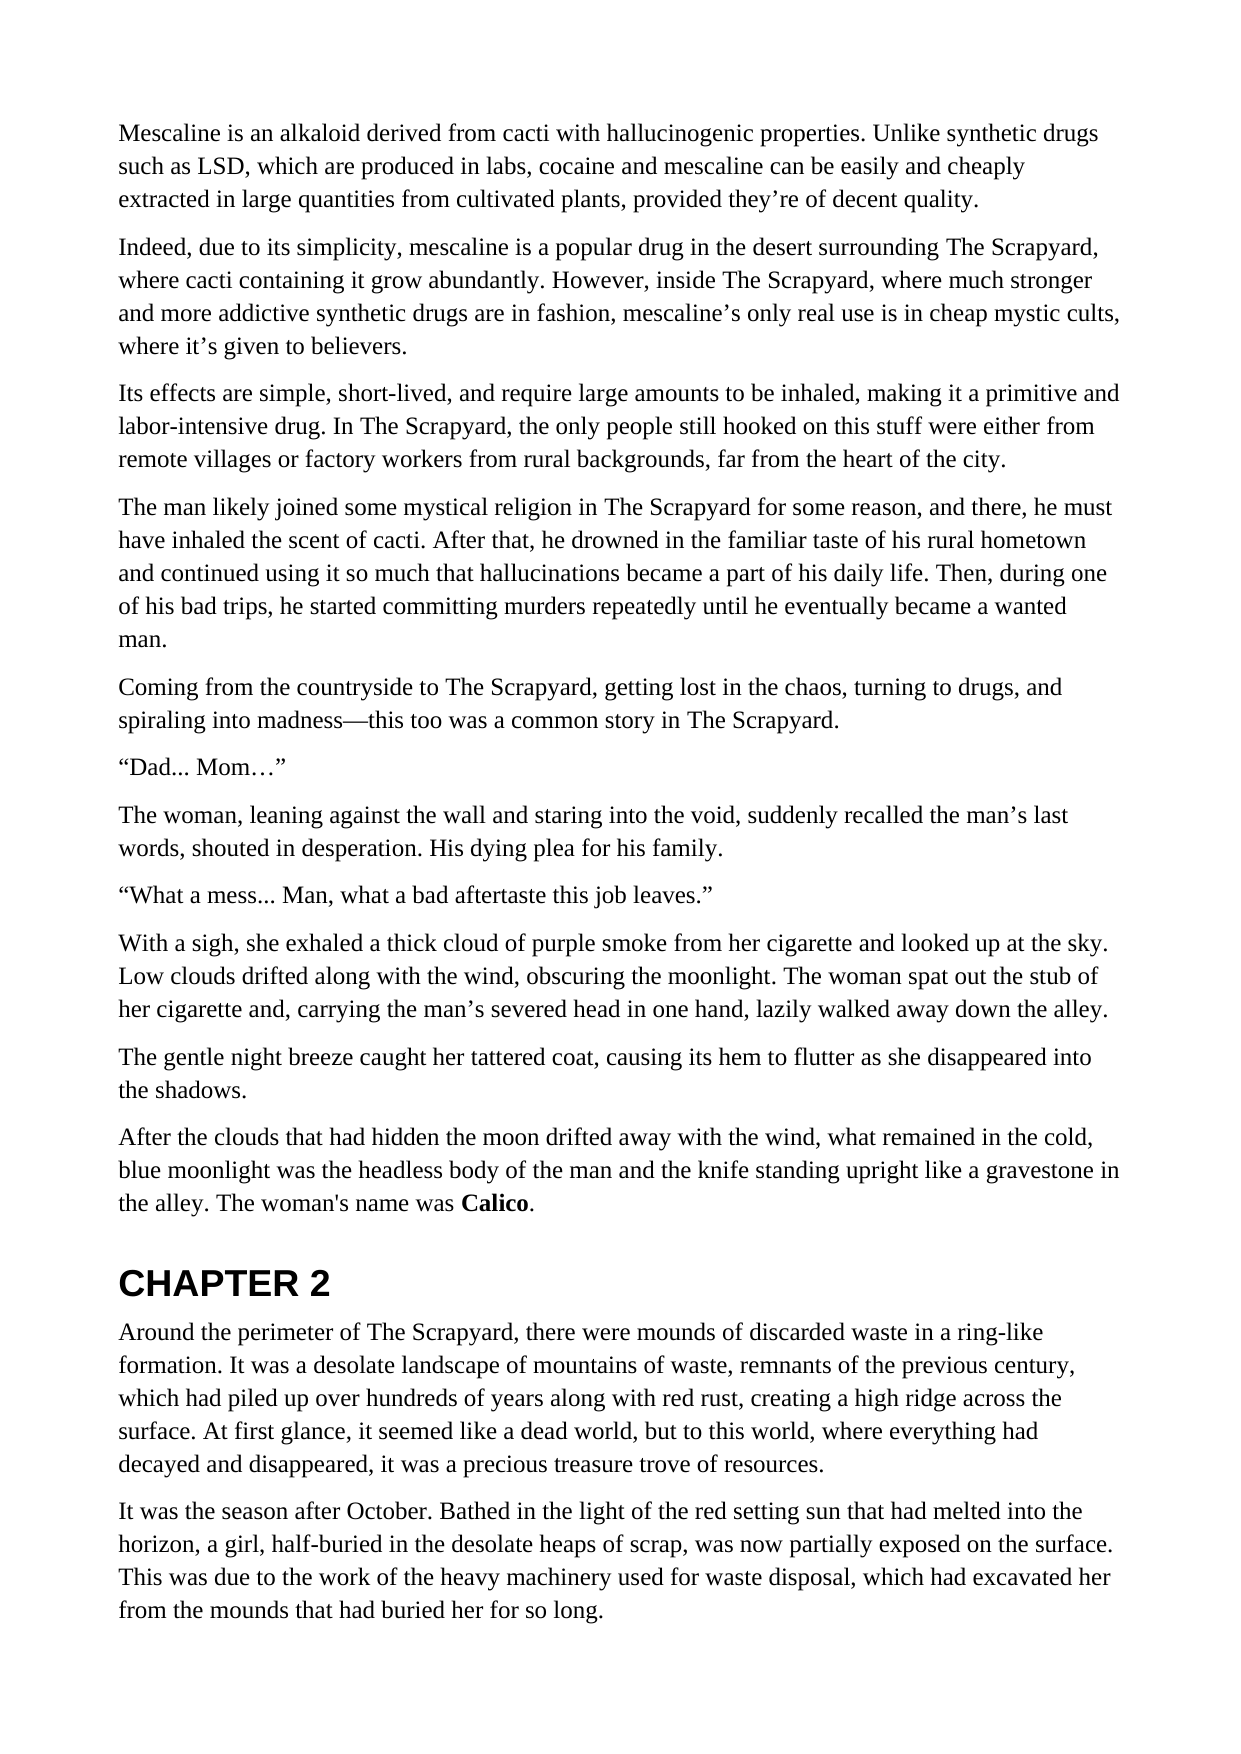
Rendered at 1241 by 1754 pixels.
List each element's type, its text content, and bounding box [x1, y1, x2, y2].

text “Dad... Mom…” [118, 752, 1122, 781]
text Indeed, due to its simplicity, mescaline is a popular drug in the desert surrounding The Scrapyard, where cacti containing it grow abundantly. However, inside The Scrapyard, where much stronger and more addictive synthetic drugs are in fashion, mescaline’s only real use is in cheap mystic cults, where it’s given to believers. [118, 232, 1122, 359]
text The gentle night breeze caught her tattered coat, causing its hem to flutter as she disappeared into the shadows. [118, 1042, 1122, 1104]
text Mescaline is an alkaloid derived from cacti with hallucinogenic properties. Unlike synthetic drugs such as LSD, which are produced in labs, cocaine and mescaline can be easily and cheaply extracted in large quantities from cultivated plants, provided they’re of decent quality. [118, 118, 1122, 213]
text The woman, leaning against the wall and staring into the void, suddenly recalled the man’s last words, shouted in desperation. His dying plea for his family. [118, 800, 1122, 862]
text With a sigh, she exhaled a thick cloud of purple smoke from her cigarette and looked up at the sky. Low clouds drifted along with the wind, obscuring the moonlight. The woman spat out the stub of her cigarette and, carrying the man’s severed head in one hand, lazily walked away down the alley. [118, 928, 1122, 1023]
text After the clouds that had hidden the moon drifted away with the wind, what remained in the cold, blue moonlight was the headless body of the man and the knife standing upright like a gravestone in the alley. The woman's name was Calico. [118, 1122, 1122, 1217]
text It was the season after October. Bathed in the light of the red setting sun that had melted into the horizon, a girl, half-buried in the desolate heaps of scrap, was now partially exposed on the surface. This was due to the work of the heavy machinery used for waste disposal, which had excavated her from the mounds that had buried her for so long. [118, 1496, 1122, 1624]
text Around the perimeter of The Scrapyard, there were mounds of discarded waste in a ring-like formation. It was a desolate landscape of mountains of waste, remnants of the previous century, which had piled up over hundreds of years along with red rust, creating a high ridge across the surface. At first glance, it seemed like a dead world, but to this world, where everything had decayed and disappeared, it was a precious treasure trove of resources. [118, 1317, 1122, 1478]
text “What a mess... Man, what a bad aftertaste this job leaves.” [118, 881, 1122, 909]
text Its effects are simple, short-lived, and require large amounts to be inhaled, making it a primitive and labor-intensive drug. In The Scrapyard, the only people still hooked on this stuff were either from remote villages or factory workers from rural backgrounds, far from the heart of the city. [118, 378, 1122, 473]
subtitle CHAPTER 2 [118, 1261, 1122, 1304]
text The man likely joined some mystical religion in The Scrapyard for some reason, and there, he must have inhaled the scent of cacti. After that, he drowned in the familiar taste of his rural hometown and continued using it so much that hallucinations became a part of his daily life. Then, during one of his bad trips, he started committing murders repeatedly until he eventually became a wanted man. [118, 492, 1122, 653]
text Coming from the countryside to The Scrapyard, getting lost in the chaos, turning to drugs, and spiraling into madness—this too was a common story in The Scrapyard. [118, 672, 1122, 733]
